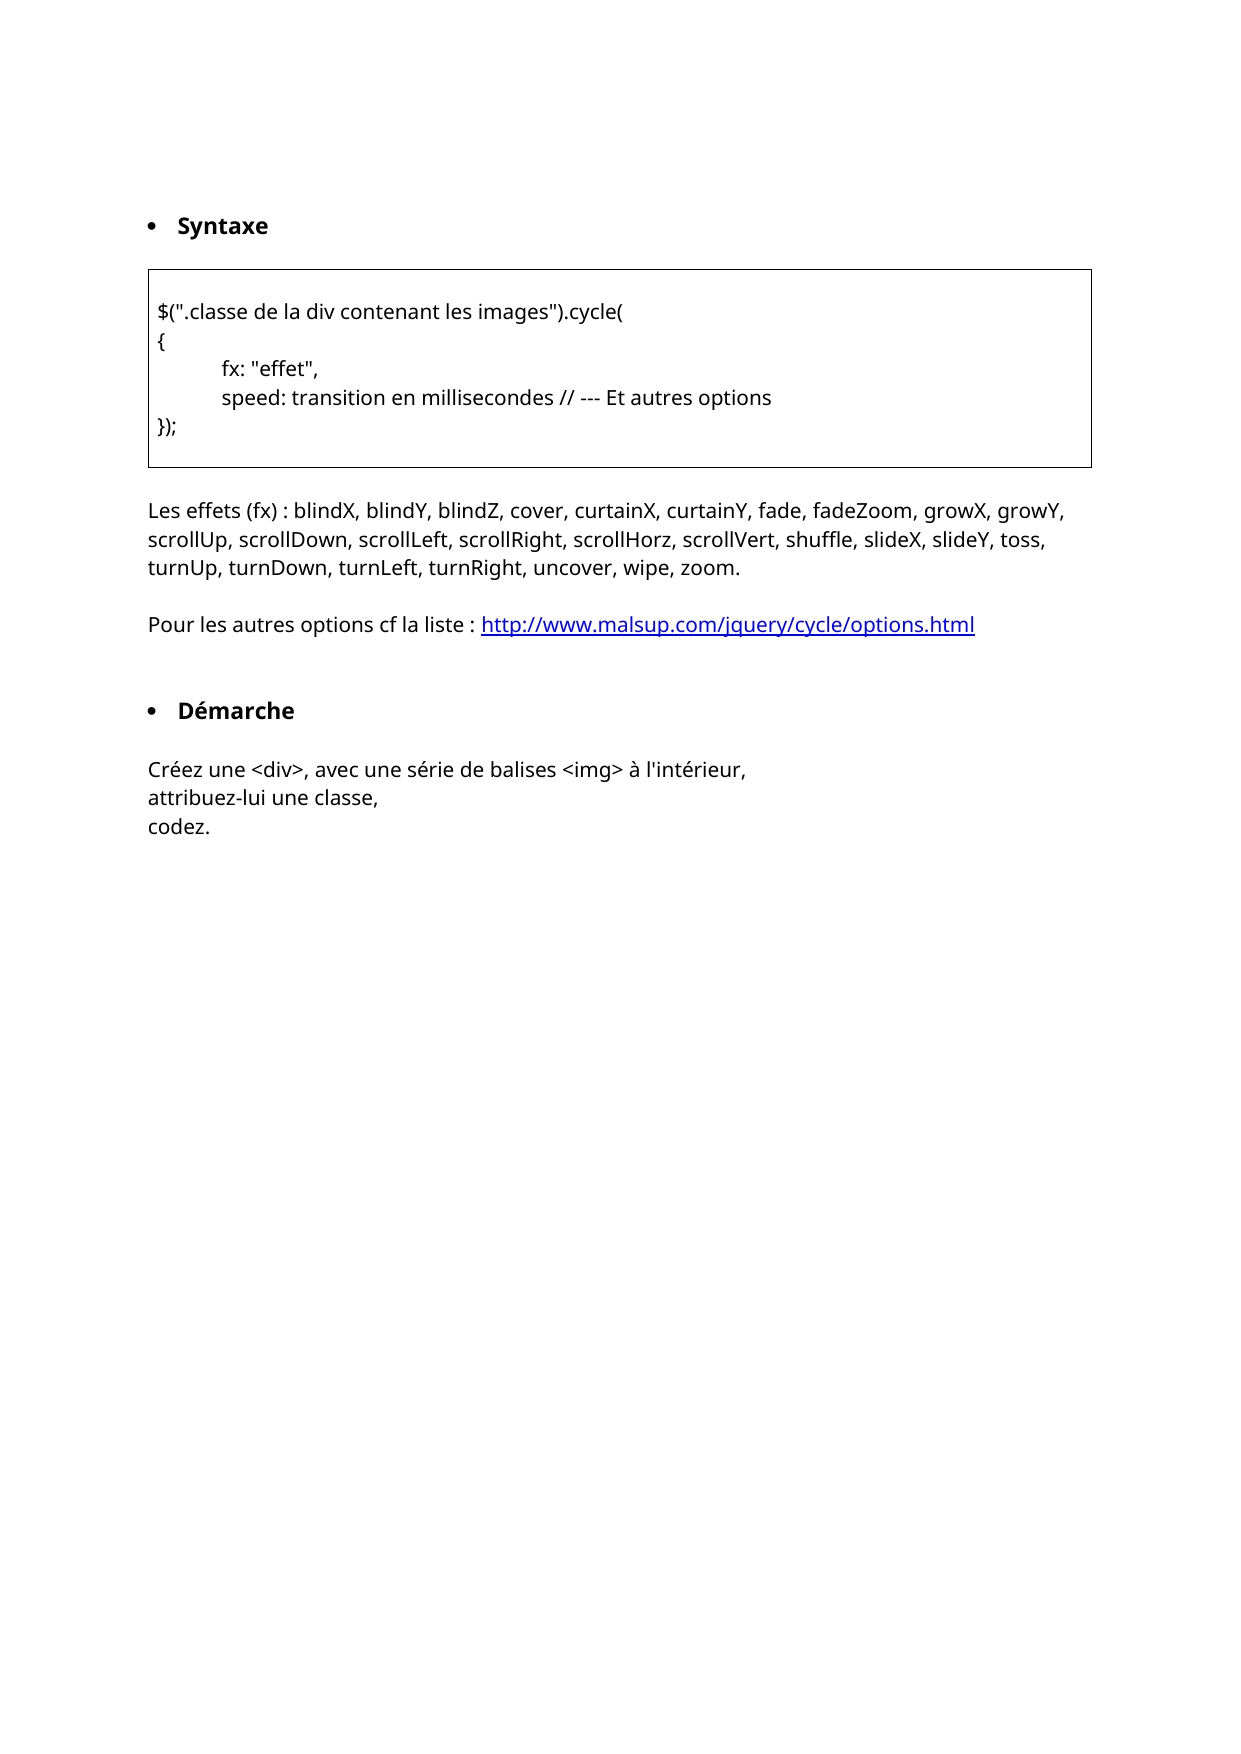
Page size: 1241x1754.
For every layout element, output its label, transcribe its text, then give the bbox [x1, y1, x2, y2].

text }); [149, 383, 1091, 467]
text Les effets (fx) : blindX, blindY, blindZ, cover, curtainX, curtainY, fade, fadeZoom, growX, growY, scrollUp, scrollDown, scrollLeft, scrollRight, scrollHorz, scrollVert, shuffle, slideX, slideY, toss, turnUp, turnDown, turnLeft, turnRight, uncover, wipe, zoom. [148, 496, 1092, 582]
text Pour les autres options cf la liste : http://www.malsup.com/jquery/cycle/options.html [148, 610, 1092, 638]
text attribuez-lui une classe, [148, 783, 1092, 812]
text codez. [148, 812, 1092, 840]
list Démarche [148, 695, 1092, 727]
list Syntaxe [148, 210, 1092, 241]
text fx: "effet", [149, 326, 1091, 355]
text { [149, 298, 1091, 326]
text $(".classe de la div contenant les images").cycle( [149, 270, 1091, 298]
text speed: transition en millisecondes // --- Et autres options [149, 355, 1091, 383]
text Créez une <div>, avec une série de balises <img> à l'intérieur, [148, 755, 1092, 783]
